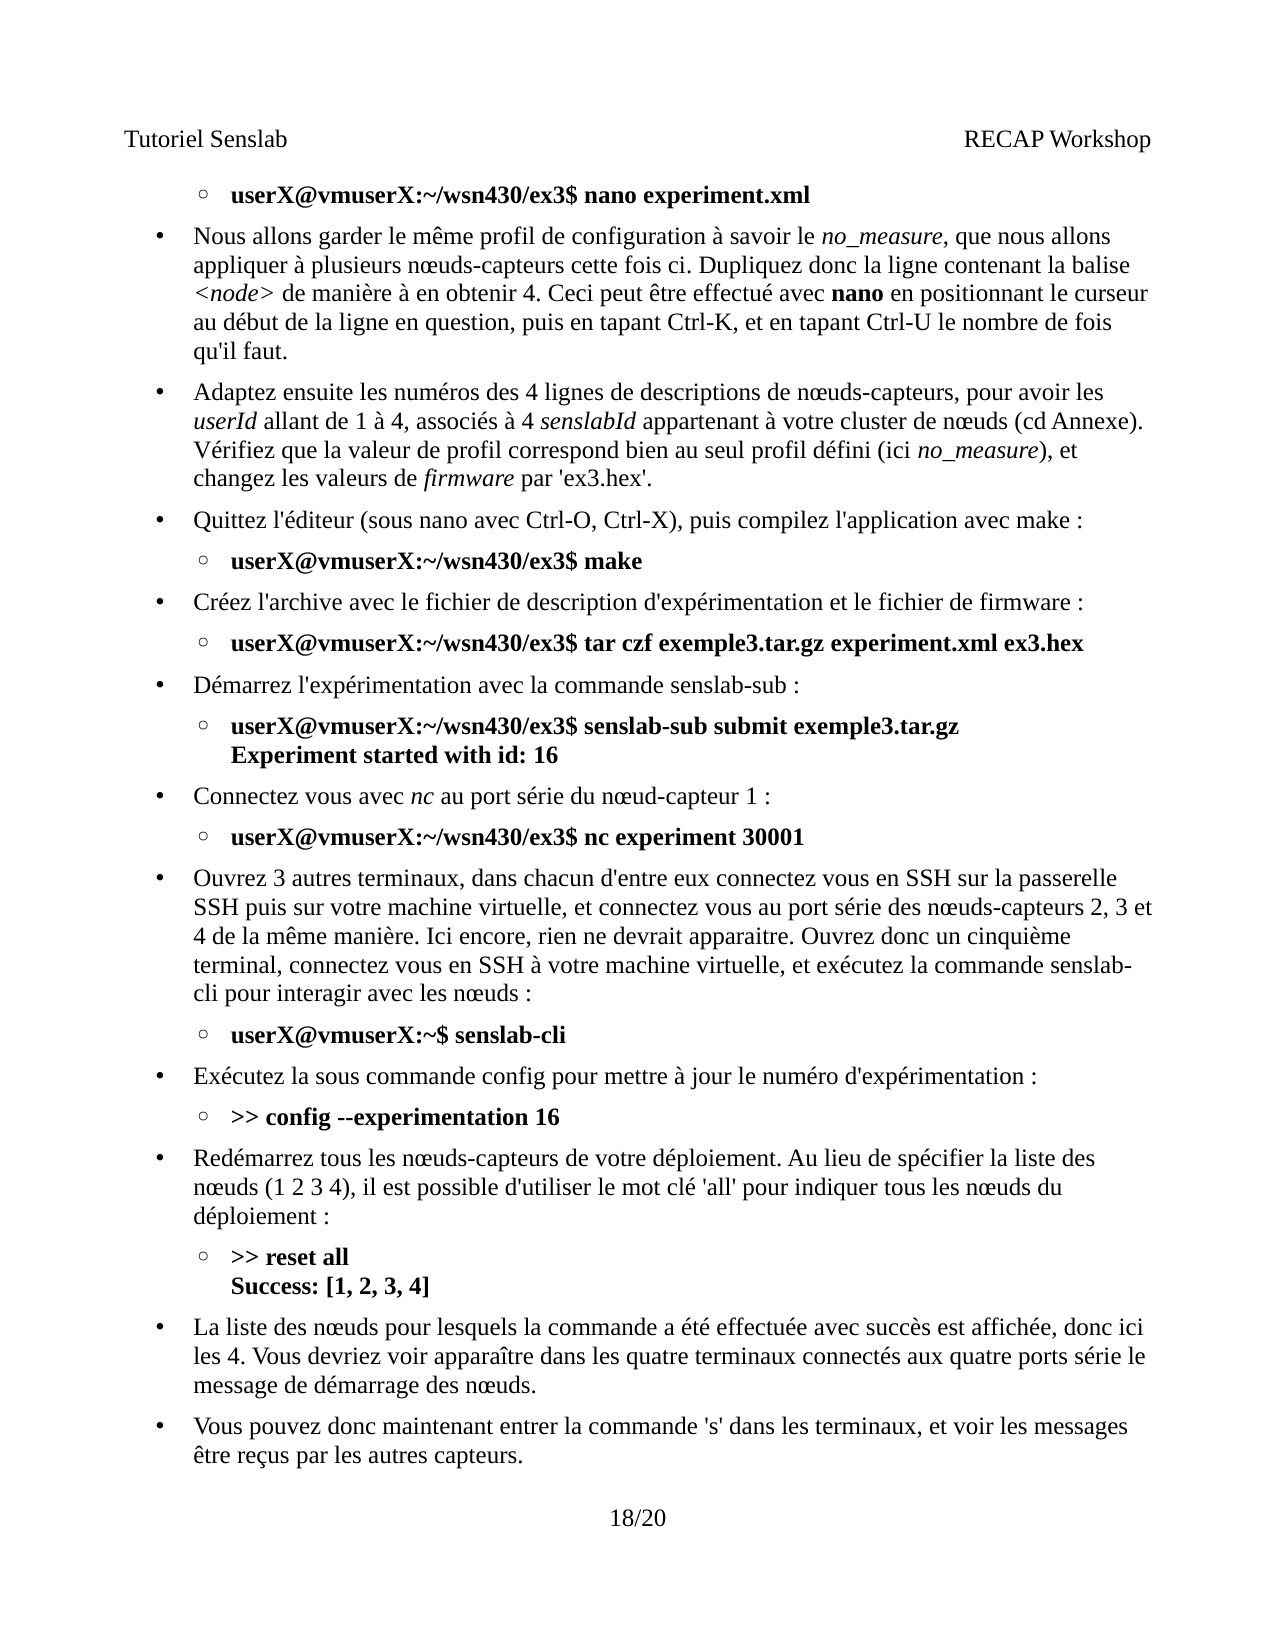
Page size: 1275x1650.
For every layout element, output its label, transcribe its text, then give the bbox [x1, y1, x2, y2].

list userX@vmuserX:~/wsn430/ex3$ nano experiment.xml [193, 180, 1157, 208]
list userX@vmuserX:~/wsn430/ex3$ make [193, 546, 1157, 575]
list userX@vmuserX:~/wsn430/ex3$ nc experiment 30001 [193, 822, 1157, 851]
list Vous pouvez donc maintenant entrer la commande 's' dans les terminaux, et voir les messages être reçus par les autres capteurs. [156, 1411, 1157, 1468]
list Ouvrez 3 autres terminaux, dans chacun d'entre eux connectez vous en SSH sur la passerelle SSH puis sur votre machine virtuelle, et connectez vous au port série des nœuds-capteurs 2, 3 et 4 de la même manière. Ici encore, rien ne devrait apparaitre. Ouvrez donc un cinquième terminal, connectez vous en SSH à votre machine virtuelle, et exécutez la commande senslab-cli pour interagir avec les nœuds : [156, 863, 1157, 1007]
list Nous allons garder le même profil de configuration à savoir le no_measure, que nous allons appliquer à plusieurs nœuds-capteurs cette fois ci. Dupliquez donc la ligne contenant la balise <node> de manière à en obtenir 4. Ceci peut être effectué avec nano en positionnant le curseur au début de la ligne en question, puis en tapant Ctrl-K, et en tapant Ctrl-U le nombre de fois qu'il faut. [156, 221, 1157, 365]
list userX@vmuserX:~/wsn430/ex3$ senslab-sub submit exemple3.tar.gz Experiment started with id: 16 [193, 711, 1157, 768]
list Créez l'archive avec le fichier de description d'expérimentation et le fichier de firmware : [156, 587, 1157, 616]
list >> config --experimentation 16 [193, 1102, 1157, 1131]
list La liste des nœuds pour lesquels la commande a été effectuée avec succès est affichée, donc ici les 4. Vous devriez voir apparaître dans les quatre terminaux connectés aux quatre ports série le message de démarrage des nœuds. [156, 1312, 1157, 1398]
list Exécutez la sous commande config pour mettre à jour le numéro d'expérimentation : [156, 1061, 1157, 1090]
list Démarrez l'expérimentation avec la commande senslab-sub : [156, 670, 1157, 698]
list Adaptez ensuite les numéros des 4 lignes de descriptions de nœuds-capteurs, pour avoir les userId allant de 1 à 4, associés à 4 senslabId appartenant à votre cluster de nœuds (cd Annexe). Vérifiez que la valeur de profil correspond bien au seul profil défini (ici no_measure), et changez les valeurs de firmware par 'ex3.hex'. [156, 377, 1157, 492]
list >> reset all Success: [1, 2, 3, 4] [193, 1242, 1157, 1300]
list userX@vmuserX:~/wsn430/ex3$ tar czf exemple3.tar.gz experiment.xml ex3.hex [193, 628, 1157, 657]
list Quittez l'éditeur (sous nano avec Ctrl-O, Ctrl-X), puis compilez l'application avec make : [156, 505, 1157, 533]
list userX@vmuserX:~$ senslab-cli [193, 1020, 1157, 1048]
list Redémarrez tous les nœuds-capteurs de votre déploiement. Au lieu de spécifier la liste des nœuds (1 2 3 4), il est possible d'utiliser le mot clé 'all' pour indiquer tous les nœuds du déploiement : [156, 1143, 1157, 1230]
list Connectez vous avec nc au port série du nœud-capteur 1 : [156, 781, 1157, 810]
